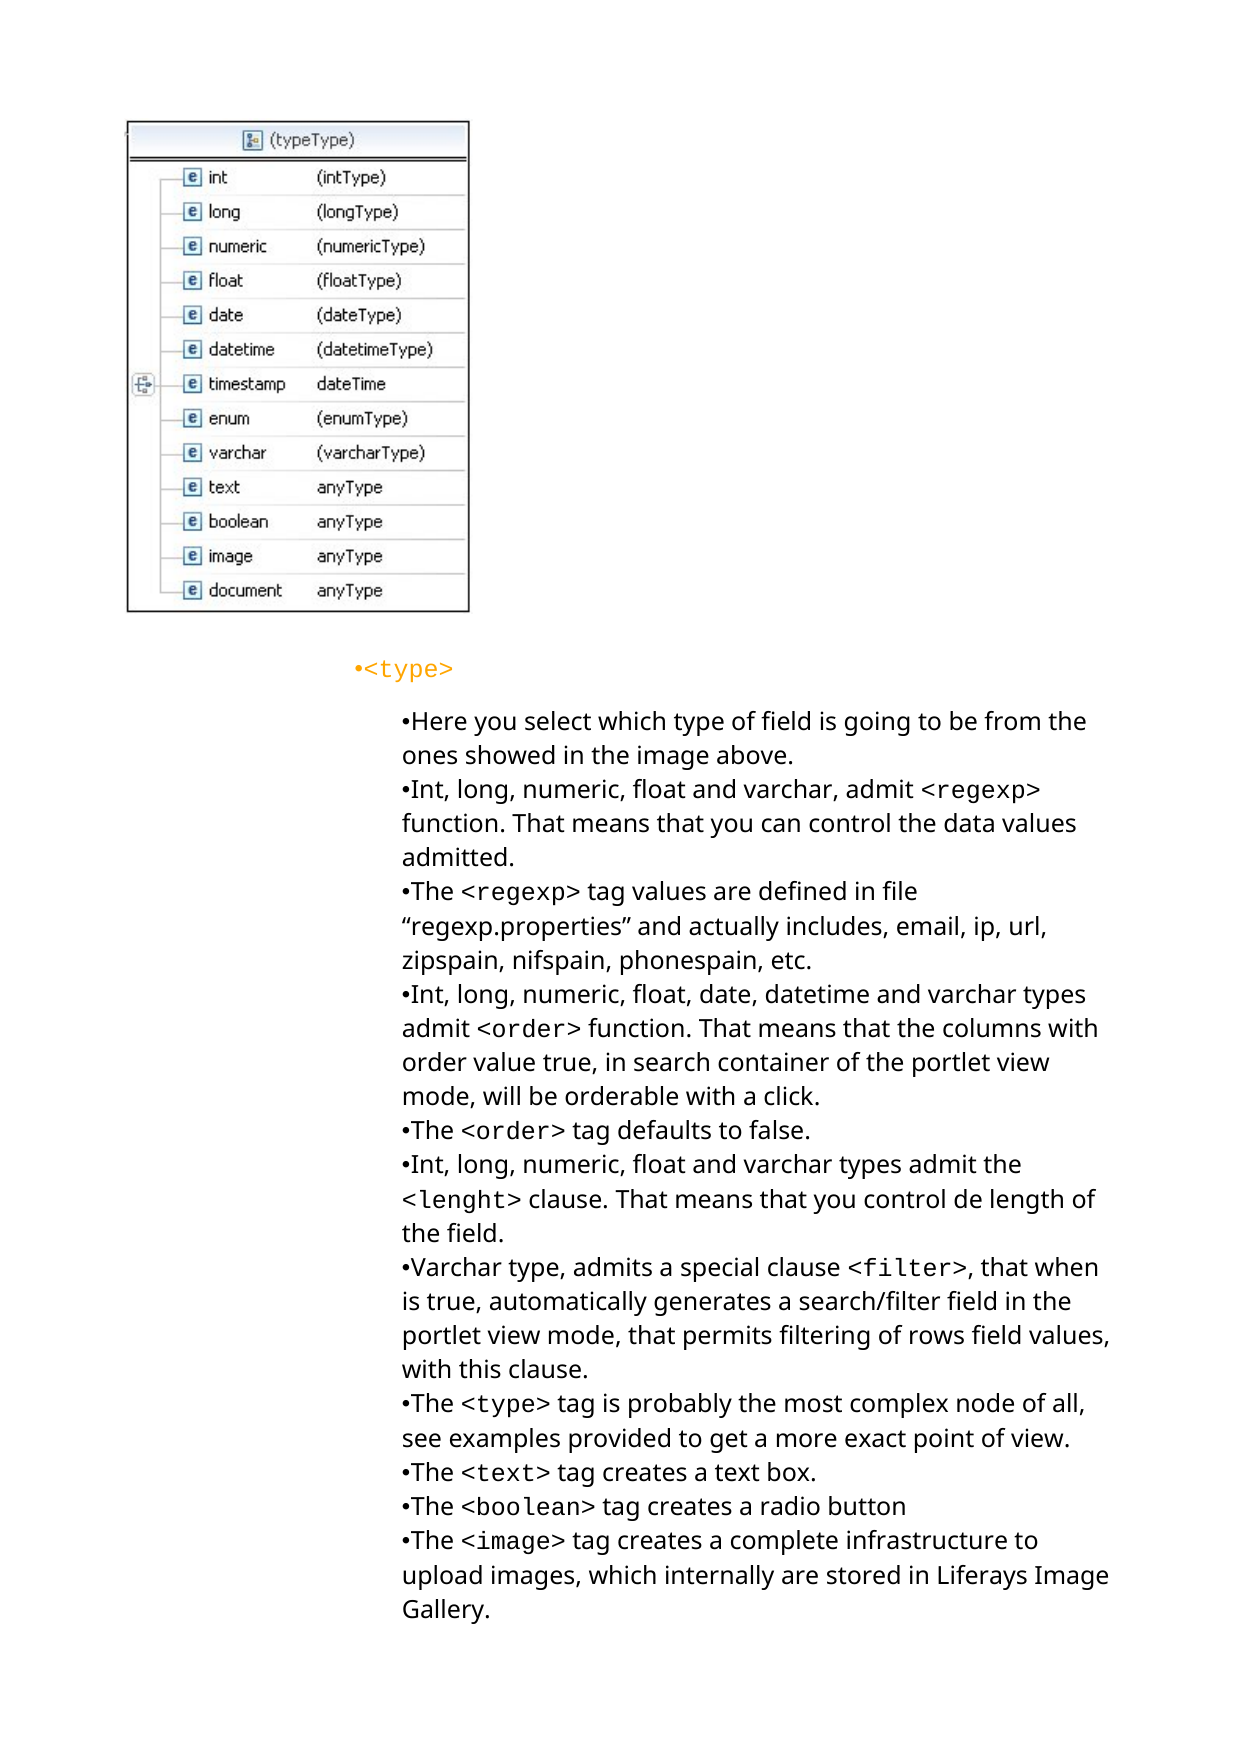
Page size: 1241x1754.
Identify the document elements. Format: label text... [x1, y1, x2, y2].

list The <regexp> tag values are defined in file “regexp.properties” and actually includes, email, ip, url, zipspain, nifspain, phonespain, etc. [118, 874, 1122, 976]
list Here you select which type of field is going to be from the ones showed in the image above. [118, 703, 1122, 772]
list The <order> tag defaults to false. [118, 1113, 1122, 1147]
list Int, long, numeric, float and varchar, admit <regexp> function. That means that you can control the data values admitted. [118, 772, 1122, 874]
list The <image> tag creates a complete infrastructure to upload images, which internally are stored in Liferays Image Gallery. [118, 1523, 1122, 1625]
list Varchar type, admits a special clause <filter>, that when is true, automatically generates a search/filter field in the portlet view mode, that permits filtering of rows field values, with this clause. [118, 1250, 1122, 1386]
list Int, long, numeric, float, date, datetime and varchar types admit <order> function. That means that the columns with order value true, in search container of the portlet view mode, will be orderable with a click. [118, 976, 1122, 1113]
list The <type> tag is probably the most complex node of all, see examples provided to get a more exact point of view. [118, 1386, 1122, 1454]
list The <text> tag creates a text box. [118, 1454, 1122, 1489]
list The <boolean> tag creates a radio button [118, 1489, 1122, 1523]
list <type> [118, 656, 1122, 685]
list Int, long, numeric, float and varchar types admit the <lenght> clause. That means that you control de length of the field. [118, 1147, 1122, 1250]
